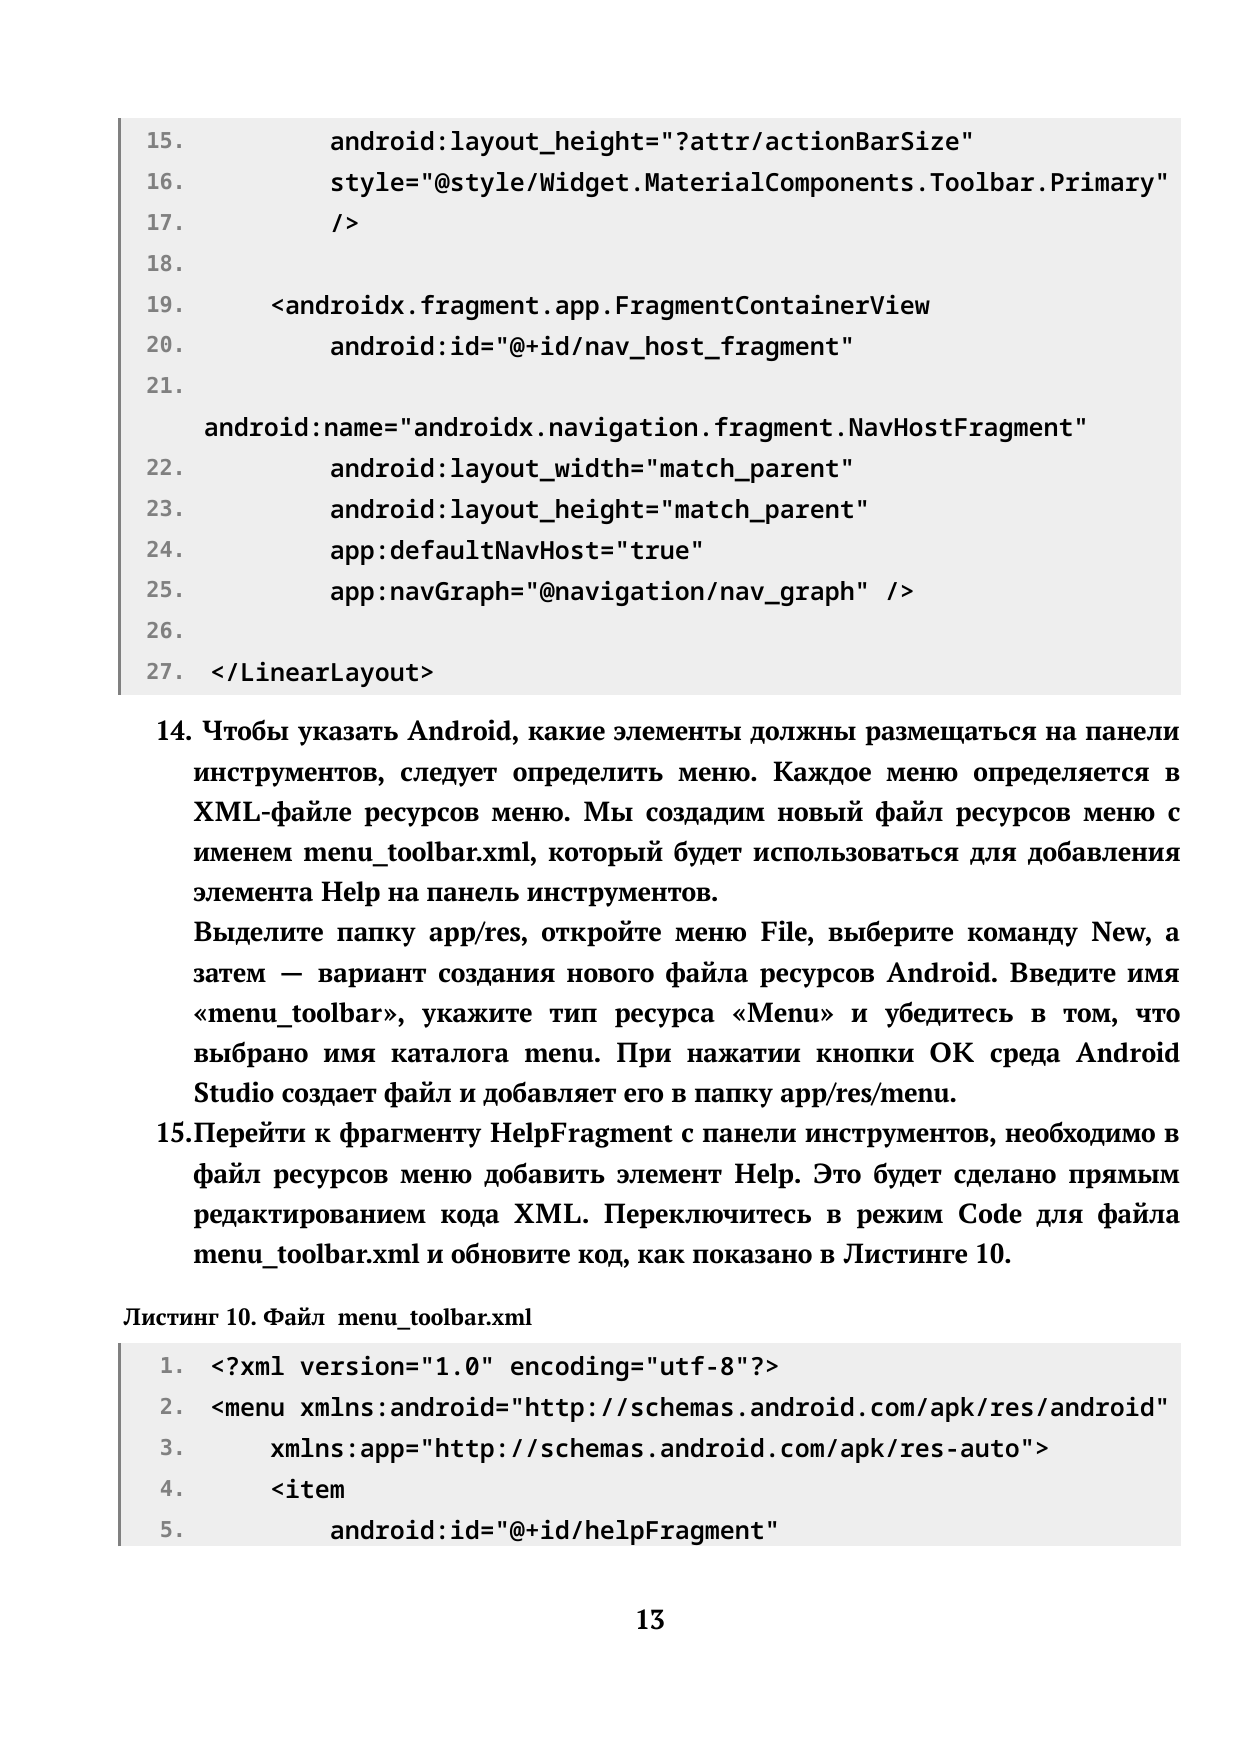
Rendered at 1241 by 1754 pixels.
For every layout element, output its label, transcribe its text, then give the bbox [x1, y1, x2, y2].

list android:id="@+id/nav_host_fragment" [121, 322, 1181, 362]
list <androidx.fragment.app.FragmentContainerView [121, 281, 1181, 321]
list android:layout_width="match_parent" [121, 445, 1181, 485]
list android:id="@+id/helpFragment" [121, 1506, 1181, 1546]
list style="@style/Widget.MaterialComponents.Toolbar.Primary" [121, 159, 1181, 199]
text Листинг 10. Файл menu_toolbar.xml [122, 1302, 1182, 1330]
list xmlns:app="http://schemas.android.com/apk/res-auto"> [121, 1425, 1181, 1465]
list </LinearLayout> [121, 649, 1181, 695]
list /> [121, 200, 1181, 240]
list app:navGraph="@navigation/nav_graph" /> [121, 567, 1181, 607]
list app:defaultNavHost="true" [121, 526, 1181, 566]
list android:name="androidx.navigation.fragment.NavHostFragment" [121, 363, 1181, 444]
list <menu xmlns:android="http://schemas.android.com/apk/res/android" [121, 1384, 1181, 1424]
list Выделите папку app/res, откройте меню File, выберите команду New, а затем — вариант создания нового файла ресурсов Android. Введите имя «menu_toolbar», укажите тип ресурса «Menu» и убедитесь в том, что выбрано имя каталога menu. При нажатии кнопки OK среда Android Studio создает файл и добавляет его в папку app/res/menu. [156, 914, 1181, 1109]
list android:layout_height="match_parent" [121, 486, 1181, 526]
list <item [121, 1466, 1181, 1506]
list Чтобы указать Android, какие элементы должны размещаться на панели инструментов, следует определить меню. Каждое меню определяется в XML-файле ресурсов меню. Мы создадим новый файл ресурсов меню с именем menu_toolbar.xml, который будет использоваться для добавления элемента Help на панель инструментов. [156, 713, 1181, 908]
list android:layout_height="?attr/actionBarSize" [121, 118, 1181, 158]
list Перейти к фрагменту HelpFragment с панели инструментов, необходимо в файл ресурсов меню добавить элемент Help. Это будет сделано прямым редактированием кода XML. Переключитесь в режим Code для файла menu_toolbar.xml и обновите код, как показано в Листинге 10. [156, 1116, 1181, 1270]
list <?xml version="1.0" encoding="utf-8"?> [121, 1343, 1181, 1383]
